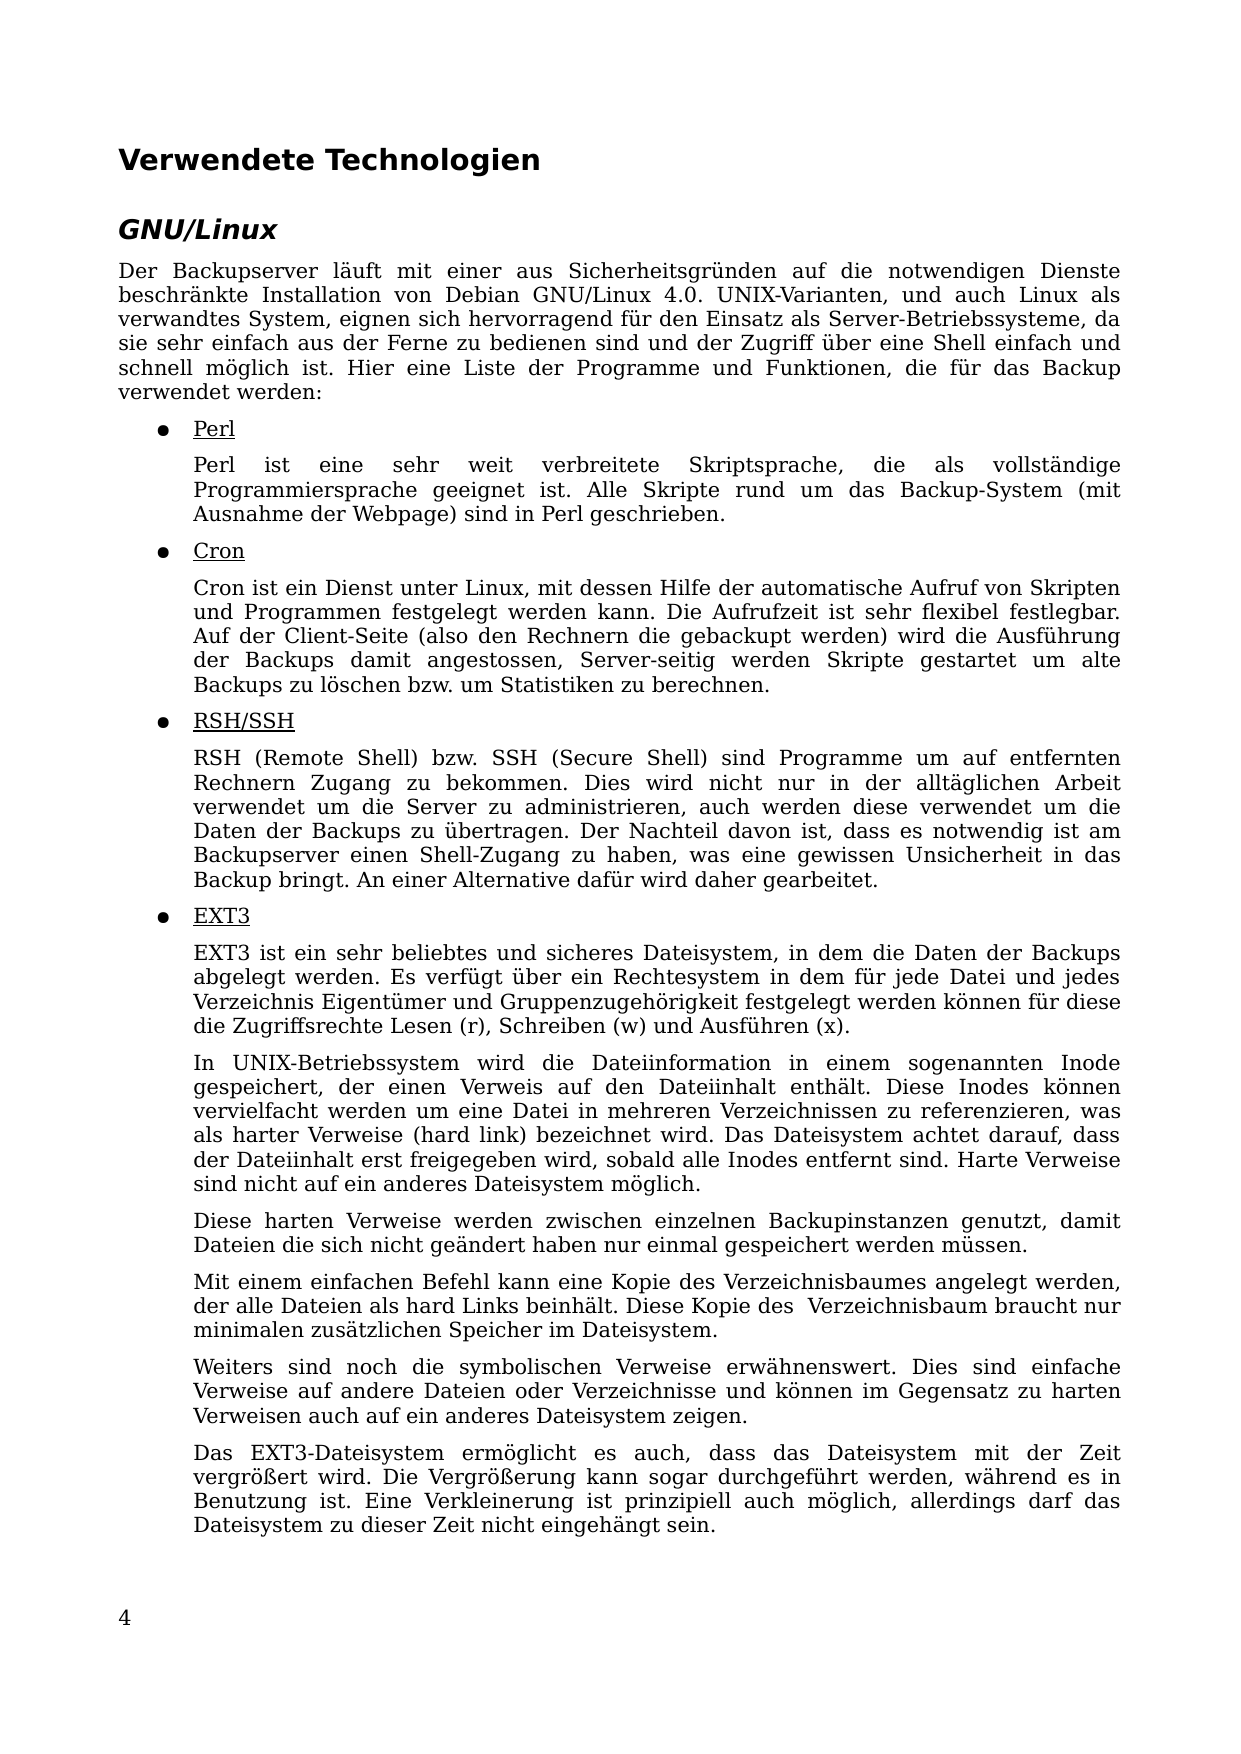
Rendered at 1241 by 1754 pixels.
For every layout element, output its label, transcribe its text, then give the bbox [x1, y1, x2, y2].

list Cron [156, 539, 1122, 563]
list RSH/SSH [156, 709, 1122, 734]
list Das EXT3-Dateisystem ermöglicht es auch, dass das Dateisystem mit der Zeit vergrößert wird. Die Vergrößerung kann sogar durchgeführt werden, während es in Benutzung ist. Eine Verkleinerung ist prinzipiell auch möglich, allerdings darf das Dateisystem zu dieser Zeit nicht eingehängt sein. [156, 1441, 1122, 1538]
list Perl ist eine sehr weit verbreitete Skriptsprache, die als vollständige Programmiersprache geeignet ist. Alle Skripte rund um das Backup-System (mit Ausnahme der Webpage) sind in Perl geschrieben. [156, 453, 1122, 526]
list In UNIX-Betriebssystem wird die Dateiinformation in einem sogenannten Inode gespeichert, der einen Verweis auf den Dateiinhalt enthält. Diese Inodes können vervielfacht werden um eine Datei in mehreren Verzeichnissen zu referenzieren, was als harter Verweise (hard link) bezeichnet wird. Das Dateisystem achtet darauf, dass der Dateiinhalt erst freigegeben wird, sobald alle Inodes entfernt sind. Harte Verweise sind nicht auf ein anderes Dateisystem möglich. [156, 1051, 1122, 1196]
list Mit einem einfachen Befehl kann eine Kopie des Verzeichnisbaumes angelegt werden, der alle Dateien als hard Links beinhält. Diese Kopie des Verzeichnisbaum braucht nur minimalen zusätzlichen Speicher im Dateisystem. [156, 1270, 1122, 1343]
list RSH (Remote Shell) bzw. SSH (Secure Shell) sind Programme um auf entfernten Rechnern Zugang zu bekommen. Dies wird nicht nur in der alltäglichen Arbeit verwendet um die Server zu administrieren, auch werden diese verwendet um die Daten der Backups zu übertragen. Der Nachteil davon ist, dass es notwendig ist am Backupserver einen Shell-Zugang zu haben, was eine gewissen Unsicherheit in das Backup bringt. An einer Alternative dafür wird daher gearbeitet. [156, 746, 1122, 892]
list EXT3 [156, 904, 1122, 929]
subtitle Verwendete Technologien [118, 143, 1122, 177]
list Perl [156, 417, 1122, 441]
list EXT3 ist ein sehr beliebtes und sicheres Dateisystem, in dem die Daten der Backups abgelegt werden. Es verfügt über ein Rechtesystem in dem für jede Datei und jedes Verzeichnis Eigentümer und Gruppenzugehörigkeit festgelegt werden können für diese die Zugriffsrechte Lesen (r), Schreiben (w) und Ausführen (x). [156, 941, 1122, 1038]
list Weiters sind noch die symbolischen Verweise erwähnenswert. Dies sind einfache Verweise auf andere Dateien oder Verzeichnisse und können im Gegensatz zu harten Verweisen auch auf ein anderes Dateisystem zeigen. [156, 1355, 1122, 1428]
list Cron ist ein Dienst unter Linux, mit dessen Hilfe der automatische Aufruf von Skripten und Programmen festgelegt werden kann. Die Aufrufzeit ist sehr flexibel festlegbar. Auf der Client-Seite (also den Rechnern die gebackupt werden) wird die Ausführung der Backups damit angestossen, Server-seitig werden Skripte gestartet um alte Backups zu löschen bzw. um Statistiken zu berechnen. [156, 576, 1122, 697]
text Der Backupserver läuft mit einer aus Sicherheitsgründen auf die notwendigen Dienste beschränkte Installation von Debian GNU/Linux 4.0. UNIX-Varianten, und auch Linux als verwandtes System, eignen sich hervorragend für den Einsatz als Server-Betriebssysteme, da sie sehr einfach aus der Ferne zu bedienen sind und der Zugriff über eine Shell einfach und schnell möglich ist. Hier eine Liste der Programme und Funktionen, die für das Backup verwendet werden: [118, 259, 1122, 404]
list Diese harten Verweise werden zwischen einzelnen Backupinstanzen genutzt, damit Dateien die sich nicht geändert haben nur einmal gespeichert werden müssen. [156, 1209, 1122, 1257]
subtitle GNU/Linux [118, 214, 1122, 246]
